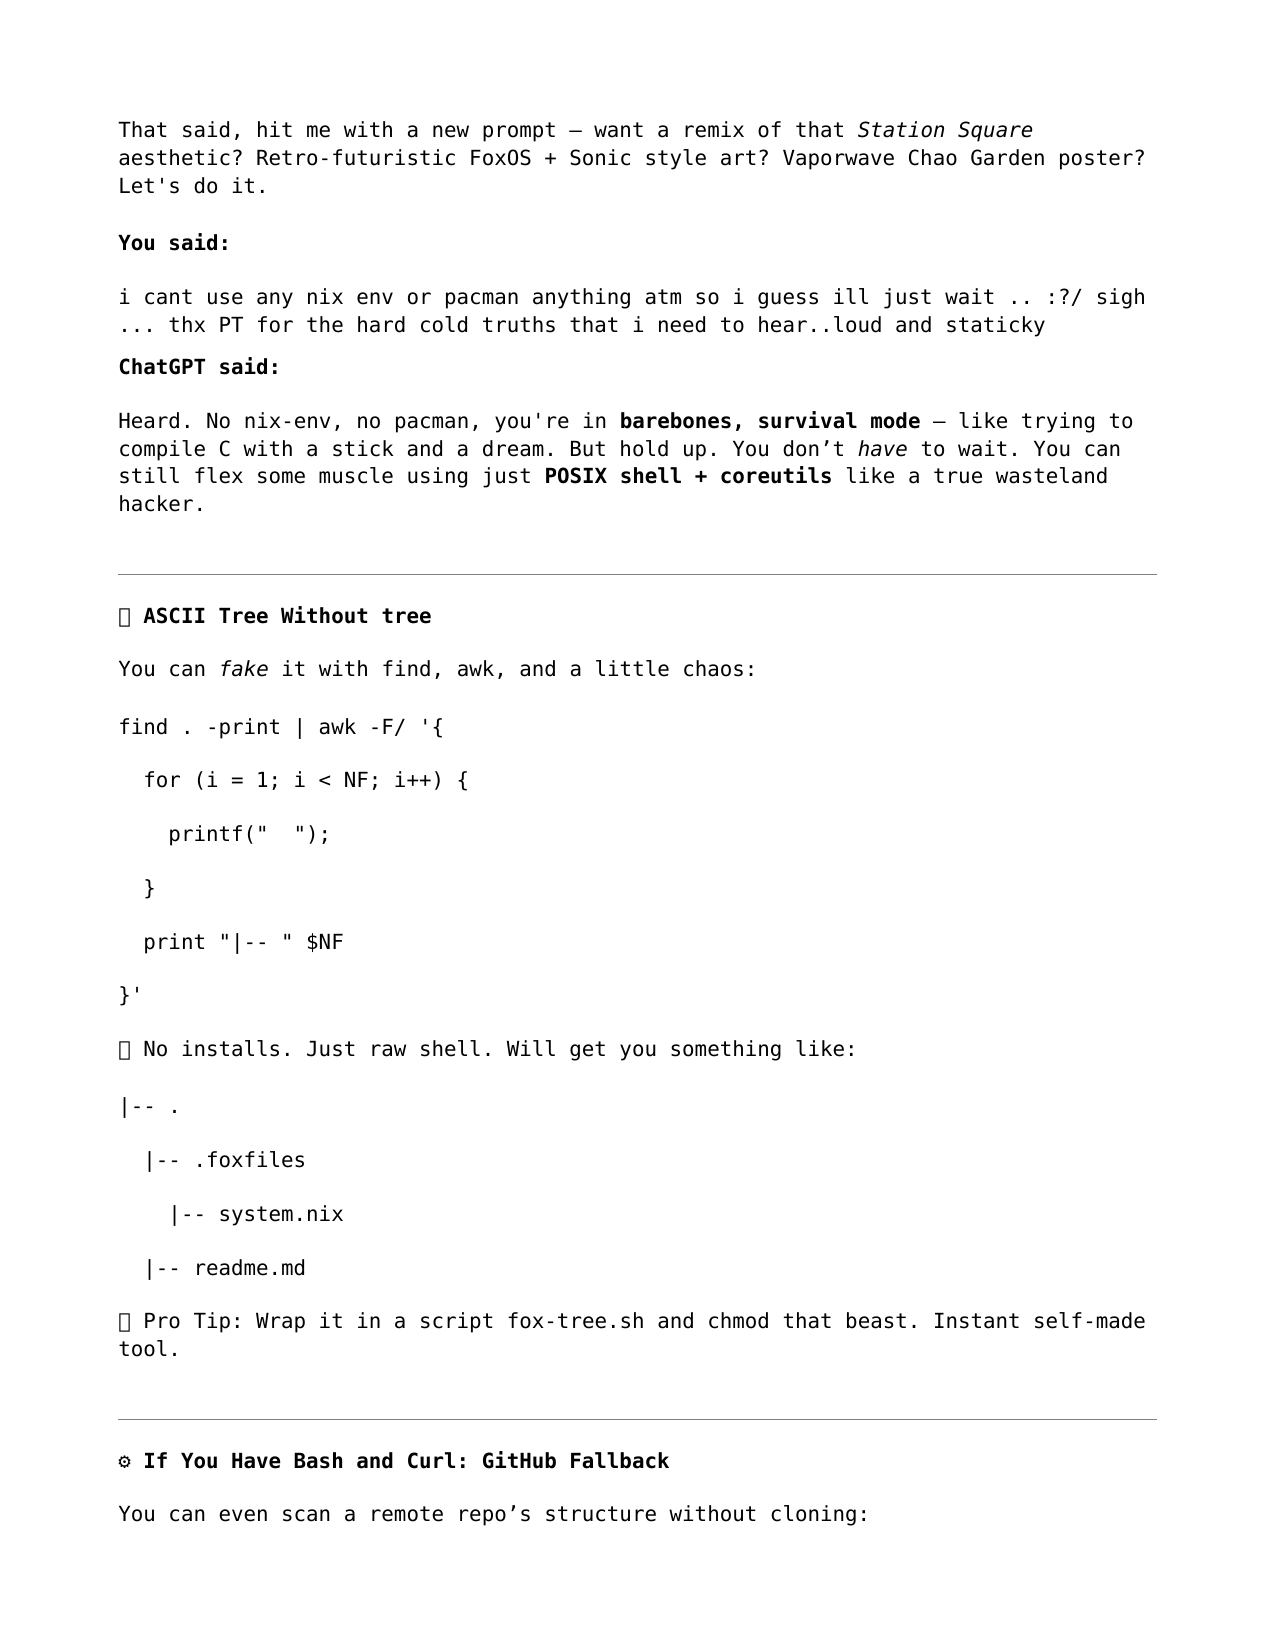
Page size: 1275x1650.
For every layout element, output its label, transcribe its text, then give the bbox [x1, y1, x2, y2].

text |-- .foxfiles [118, 1148, 1157, 1172]
text You can fake it with find, awk, and a little chaos: [118, 657, 1157, 682]
subtitle ⚙️ If You Have Bash and Curl: GitHub Fallback [118, 1449, 1157, 1473]
text i cant use any nix env or pacman anything atm so i guess ill just wait .. :?/ sigh ... thx PT for the hard cold truths that i need to hear..loud and staticky [118, 285, 1157, 337]
text |-- readme.md [118, 1256, 1157, 1280]
text You can even scan a remote repo’s structure without cloning: [118, 1502, 1157, 1527]
text printf(" "); [118, 822, 1157, 846]
subtitle 💀 ASCII Tree Without tree [118, 604, 1157, 628]
text find . -print | awk -F/ '{ [118, 715, 1157, 739]
subtitle ChatGPT said: [118, 355, 1157, 379]
text Heard. No nix-env, no pacman, you're in barebones, survival mode — like trying to compile C with a stick and a dream. But hold up. You don’t have to wait. You can still flex some muscle using just POSIX shell + coreutils like a true wasteland hacker. [118, 409, 1157, 516]
text 🔥 No installs. Just raw shell. Will get you something like: [118, 1037, 1157, 1061]
text 💡 Pro Tip: Wrap it in a script fox-tree.sh and chmod that beast. Instant self-made tool. [118, 1309, 1157, 1362]
text }' [118, 983, 1157, 1008]
text |-- system.nix [118, 1202, 1157, 1226]
text } [118, 876, 1157, 900]
text That said, hit me with a new prompt — want a remix of that Station Square aesthetic? Retro-futuristic FoxOS + Sonic style art? Vaporwave Chao Garden poster? Let's do it. [118, 118, 1157, 198]
subtitle You said: [118, 231, 1157, 255]
text print "|-- " $NF [118, 930, 1157, 954]
text for (i = 1; i < NF; i++) { [118, 768, 1157, 793]
text |-- . [118, 1094, 1157, 1119]
